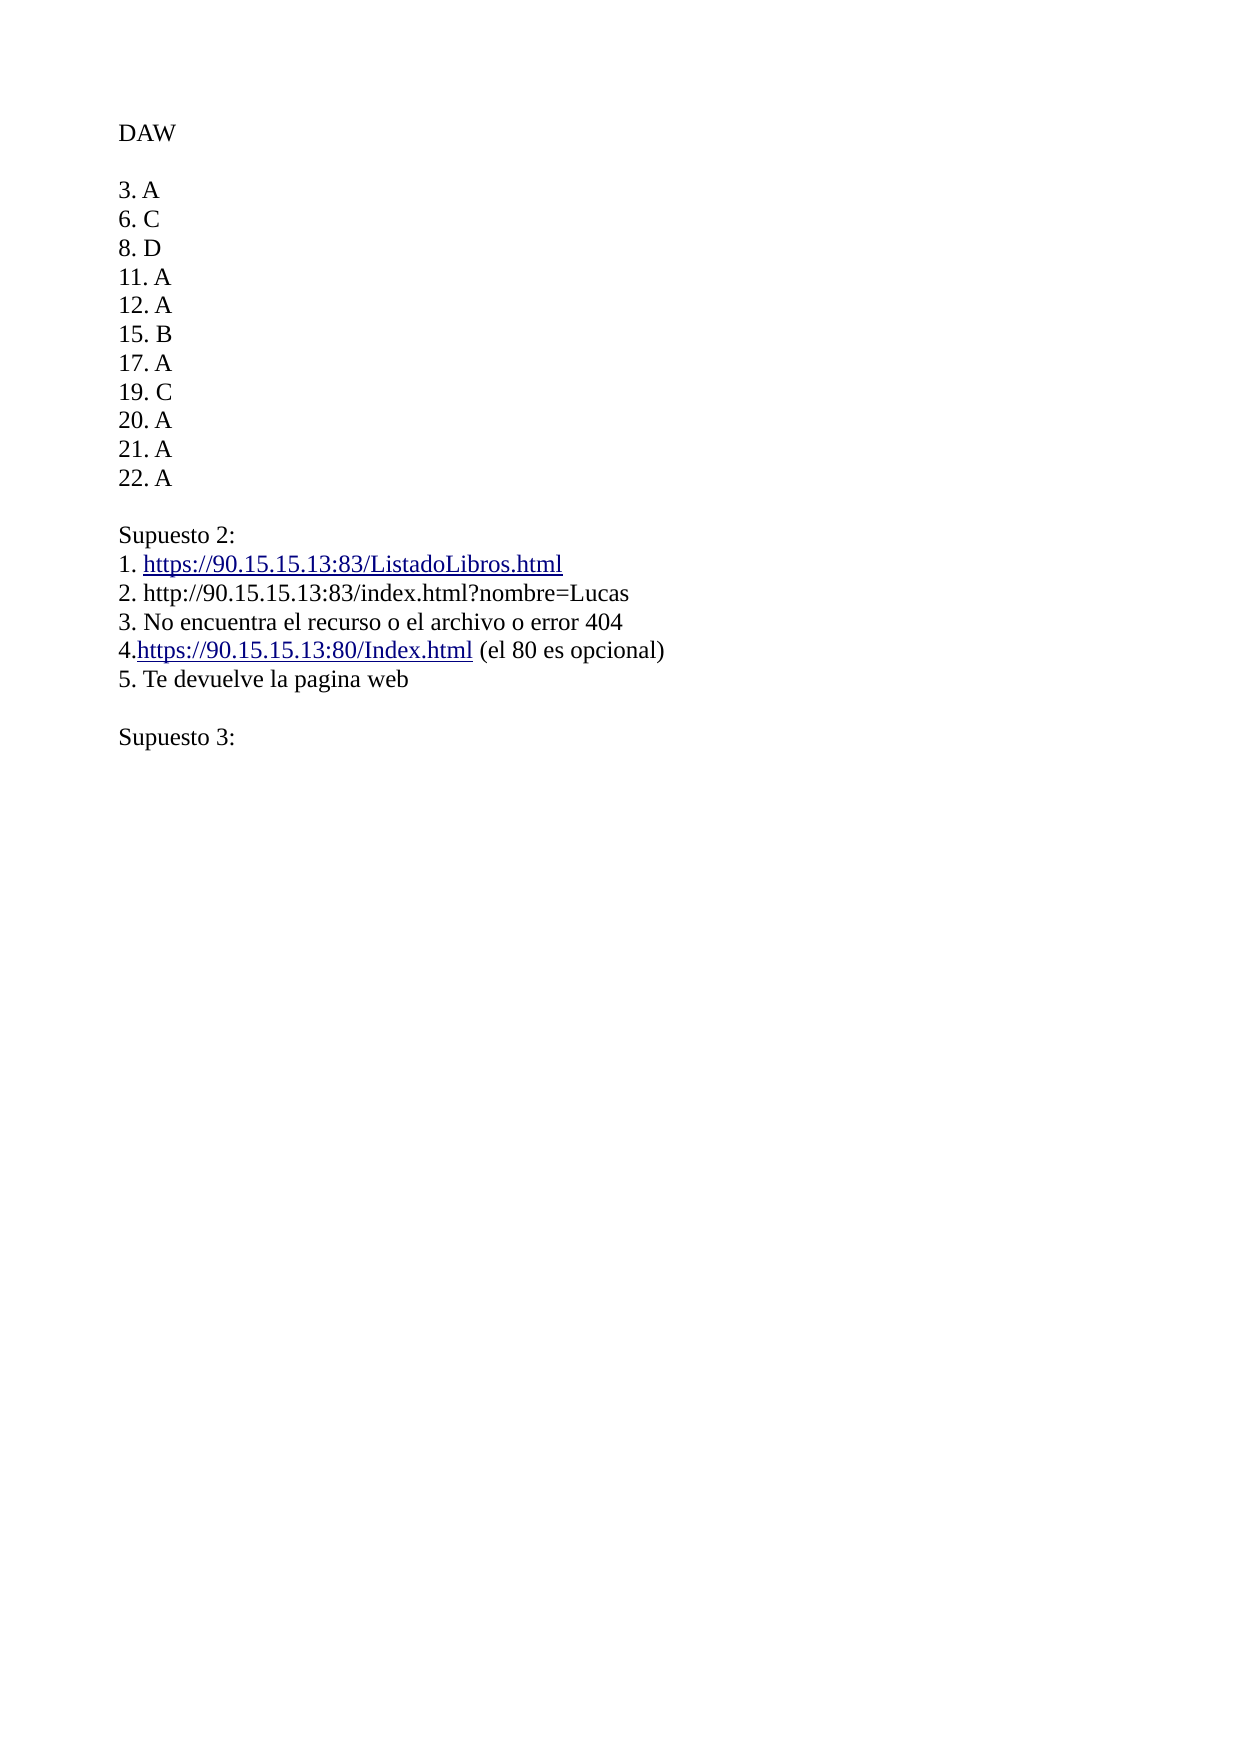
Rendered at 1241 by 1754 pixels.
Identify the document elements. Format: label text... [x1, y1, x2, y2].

text Supuesto 2: [118, 521, 1122, 549]
text 15. B [118, 319, 1122, 348]
text 3. A [118, 176, 1122, 204]
text 19. C [118, 377, 1122, 406]
text 20. A [118, 406, 1122, 434]
text 3. No encuentra el recurso o el archivo o error 404 [118, 607, 1122, 636]
text Supuesto 3: [118, 722, 1122, 751]
text 4.https://90.15.15.13:80/Index.html (el 80 es opcional) [118, 636, 1122, 664]
text 12. A [118, 291, 1122, 319]
text 21. A [118, 434, 1122, 463]
text 11. A [118, 262, 1122, 291]
text 2. http://90.15.15.13:83/index.html?nombre=Lucas [118, 578, 1122, 607]
text 22. A [118, 463, 1122, 492]
text 1. https://90.15.15.13:83/ListadoLibros.html [118, 549, 1122, 578]
text 8. D [118, 233, 1122, 262]
text 6. C [118, 204, 1122, 233]
text 17. A [118, 348, 1122, 377]
text DAW [118, 118, 1122, 147]
text 5. Te devuelve la pagina web [118, 664, 1122, 693]
